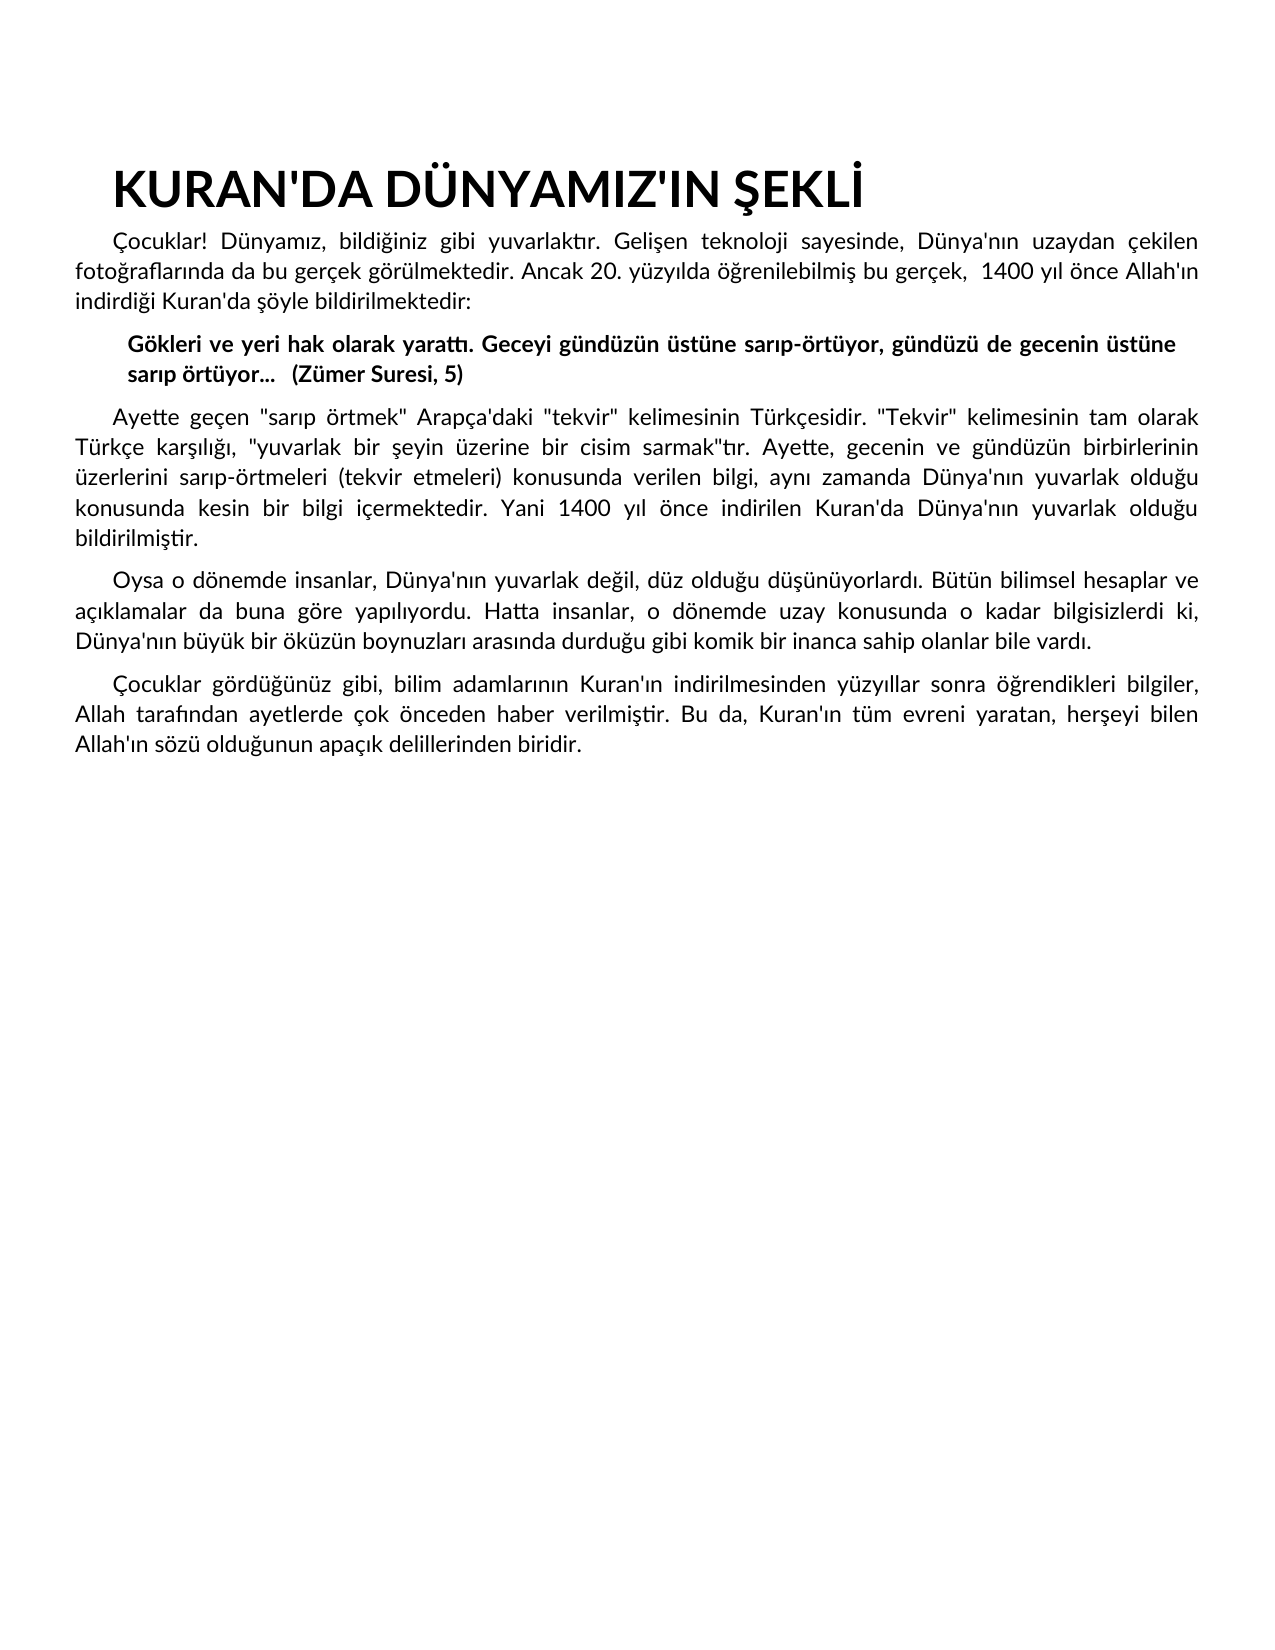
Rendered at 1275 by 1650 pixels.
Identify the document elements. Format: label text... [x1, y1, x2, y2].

text Çocuklar! Dünyamız, bildiğiniz gibi yuvarlaktır. Gelişen teknoloji sayesinde, Dünya'nın uzaydan çekilen fotoğraflarında da bu gerçek görülmektedir. Ancak 20. yüzyılda öğrenilebilmiş bu gerçek, 1400 yıl önce Allah'ın indirdiği Kuran'da şöyle bildirilmektedir: [75, 227, 1200, 314]
text Oysa o dönemde insanlar, Dünya'nın yuvarlak değil, düz olduğu düşünüyorlardı. Bütün bilimsel hesaplar ve açıklamalar da buna göre yapılıyordu. Hatta insanlar, o dönemde uzay konusunda o kadar bilgisizlerdi ki, Dünya'nın büyük bir öküzün boynuzları arasında durduğu gibi komik bir inanca sahip olanlar bile vardı. [75, 566, 1200, 654]
text Ayette geçen "sarıp örtmek" Arapça'daki "tekvir" kelimesinin Türkçesidir. "Tekvir" kelimesinin tam olarak Türkçe karşılığı, "yuvarlak bir şeyin üzerine bir cisim sarmak"tır. Ayette, gecenin ve gündüzün birbirlerinin üzerlerini sarıp-örtmeleri (tekvir etmeleri) konusunda verilen bilgi, aynı zamanda Dünya'nın yuvarlak olduğu konusunda kesin bir bilgi içermektedir. Yani 1400 yıl önce indirilen Kuran'da Dünya'nın yuvarlak olduğu bildirilmiştir. [75, 403, 1200, 551]
text Çocuklar gördüğünüz gibi, bilim adamlarının Kuran'ın indirilmesinden yüzyıllar sonra öğrendikleri bilgiler, Allah tarafından ayetlerde çok önceden haber verilmiştir. Bu da, Kuran'ın tüm evreni yaratan, herşeyi bilen Allah'ın sözü olduğunun apaçık delillerinden biridir. [75, 669, 1200, 757]
subtitle KURAN'DA DÜNYAMIZ'IN ŞEKLİ [112, 158, 1200, 218]
text Gökleri ve yeri hak olarak yarattı. Geceyi gündüzün üstüne sarıp-örtüyor, gündüzü de gecenin üstüne sarıp örtüyor... (Zümer Suresi, 5) [127, 330, 1177, 387]
